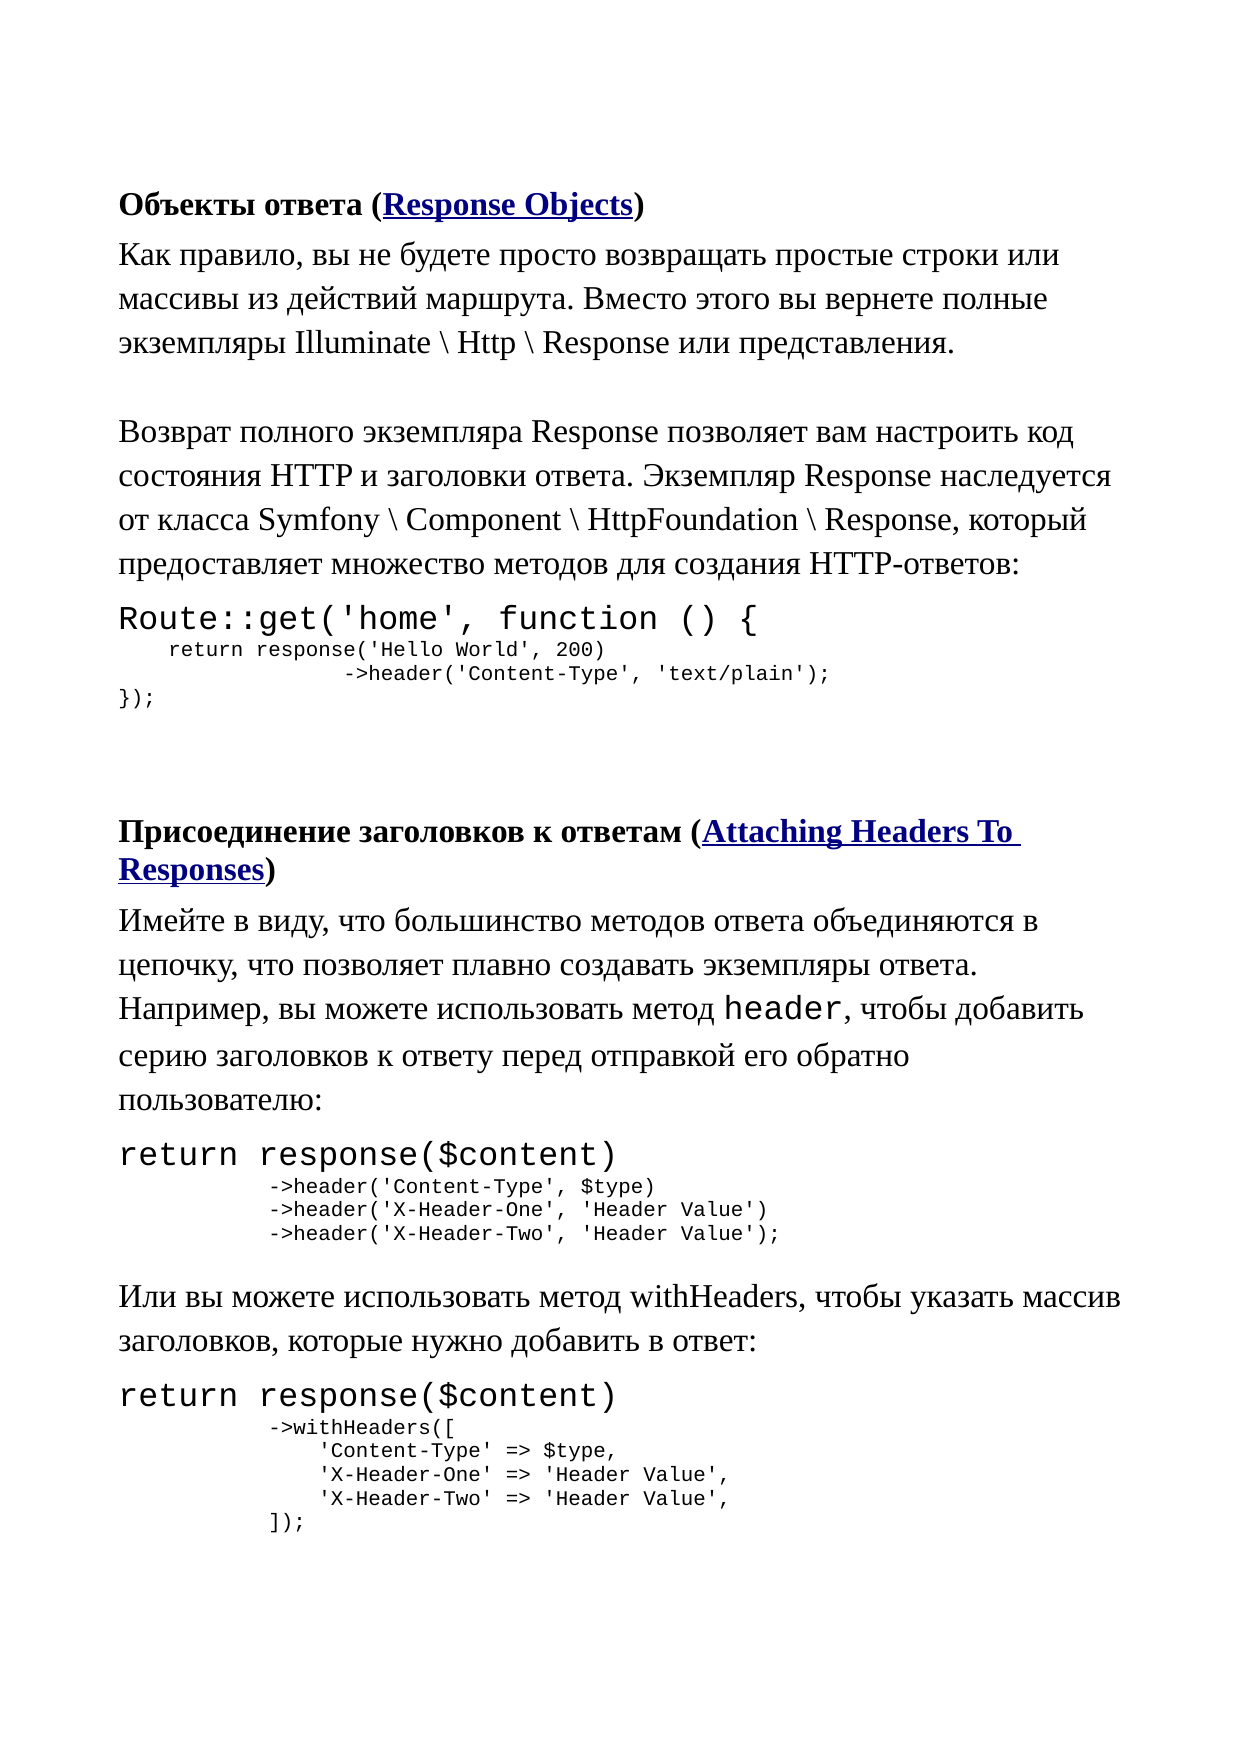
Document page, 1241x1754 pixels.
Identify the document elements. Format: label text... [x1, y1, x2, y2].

text ->header('X-Header-Two', 'Header Value'); [118, 1223, 1122, 1247]
text Как правило, вы не будете просто возвращать простые строки или массивы из действий маршрута. Вместо этого вы вернете полные экземпляры Illuminate \ Http \ Response или представления. Возврат полного экземпляра Response позволяет вам настроить код состояния HTTP и заголовки ответа. Экземпляр Response наследуется от класса Symfony \ Component \ HttpFoundation \ Response, который предоставляет множество методов для создания HTTP-ответов: [118, 234, 1122, 581]
text 'X-Header-One' => 'Header Value', [118, 1464, 1122, 1488]
text }); [118, 687, 1122, 710]
text ->header('Content-Type', $type) [118, 1176, 1122, 1199]
text Или вы можете использовать метод withHeaders, чтобы указать массив заголовков, которые нужно добавить в ответ: [118, 1276, 1122, 1359]
text 'X-Header-Two' => 'Header Value', [118, 1488, 1122, 1511]
text return response($content) [118, 1379, 1122, 1417]
text ->withHeaders([ [118, 1417, 1122, 1440]
text ->header('X-Header-One', 'Header Value') [118, 1199, 1122, 1223]
text Имейте в виду, что большинство методов ответа объединяются в цепочку, что позволяет плавно создавать экземпляры ответа. Например, вы можете использовать метод header, чтобы добавить серию заголовков к ответу перед отправкой его обратно пользователю: [118, 900, 1122, 1118]
text 'Content-Type' => $type, [118, 1440, 1122, 1464]
text Route::get('home', function () { [118, 602, 1122, 639]
subtitle Присоединение заголовков к ответам (Attaching Headers To Responses) [118, 811, 1122, 888]
text return response($content) [118, 1138, 1122, 1176]
text return response('Hello World', 200) [118, 639, 1122, 663]
text ->header('Content-Type', 'text/plain'); [118, 663, 1122, 687]
text ]); [118, 1511, 1122, 1535]
subtitle Объекты ответа (Response Objects) [118, 184, 1122, 222]
